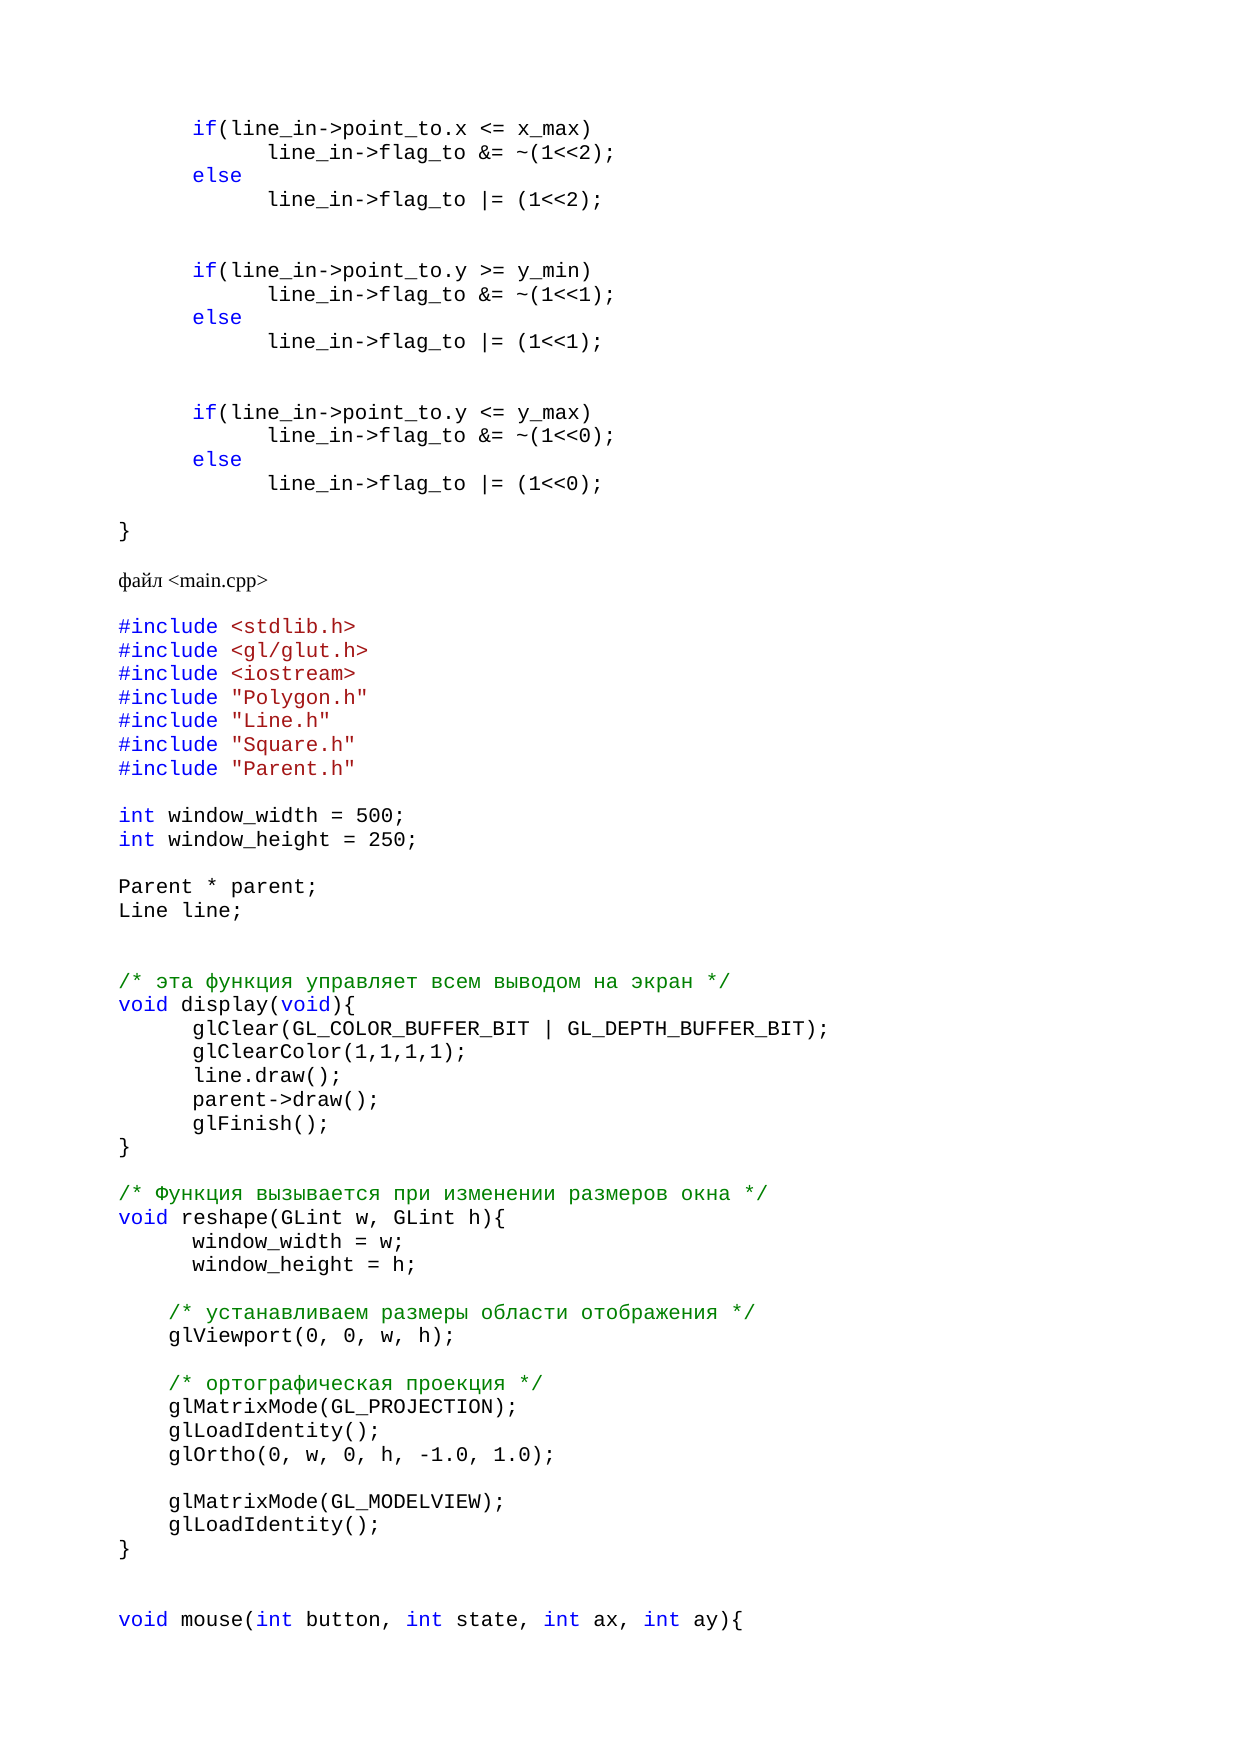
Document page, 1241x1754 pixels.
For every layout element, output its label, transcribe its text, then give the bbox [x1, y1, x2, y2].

text glMatrixMode(GL_PROJECTION); [118, 1396, 1122, 1420]
text void mouse(int button, int state, int ax, int ay){ [118, 1609, 1122, 1633]
text else [118, 307, 1122, 331]
text #include <iostream> [118, 663, 1122, 687]
text glViewport(0, 0, w, h); [118, 1325, 1122, 1349]
text window_height = h; [118, 1254, 1122, 1278]
text line_in->flag_to |= (1<<0); [118, 473, 1122, 496]
text glFinish(); [118, 1112, 1122, 1136]
text glOrtho(0, w, 0, h, -1.0, 1.0); [118, 1443, 1122, 1467]
text #include <gl/glut.h> [118, 639, 1122, 663]
text glLoadIdentity(); [118, 1420, 1122, 1443]
text line_in->flag_to |= (1<<2); [118, 189, 1122, 213]
text int window_height = 250; [118, 829, 1122, 852]
text if(line_in->point_to.y <= y_max) [118, 402, 1122, 426]
text window_width = w; [118, 1231, 1122, 1254]
text } [118, 520, 1122, 544]
text line_in->flag_to &= ~(1<<2); [118, 142, 1122, 165]
text glLoadIdentity(); [118, 1514, 1122, 1538]
text line_in->flag_to &= ~(1<<0); [118, 426, 1122, 449]
text line.draw(); [118, 1065, 1122, 1089]
text else [118, 165, 1122, 189]
text #include "Polygon.h" [118, 687, 1122, 711]
text glClearColor(1,1,1,1); [118, 1042, 1122, 1065]
text Parent * parent; [118, 876, 1122, 900]
text } [118, 1136, 1122, 1160]
text if(line_in->point_to.y >= y_min) [118, 260, 1122, 284]
text /* устанавливаем размеры области отображения */ [118, 1302, 1122, 1325]
text #include <stdlib.h> [118, 616, 1122, 639]
text Line line; [118, 900, 1122, 923]
text else [118, 449, 1122, 473]
text #include "Parent.h" [118, 758, 1122, 781]
text int window_width = 500; [118, 805, 1122, 829]
text glMatrixMode(GL_MODELVIEW); [118, 1491, 1122, 1514]
text /* Функция вызывается при изменении размеров окна */ [118, 1183, 1122, 1207]
text line_in->flag_to &= ~(1<<1); [118, 284, 1122, 307]
text } [118, 1538, 1122, 1562]
text if(line_in->point_to.x <= x_max) [118, 118, 1122, 142]
text /* ортографическая проекция */ [118, 1373, 1122, 1396]
text #include "Line.h" [118, 711, 1122, 734]
text /* эта функция управляет всем выводом на экран */ [118, 971, 1122, 994]
text void display(void){ [118, 994, 1122, 1018]
text void reshape(GLint w, GLint h){ [118, 1207, 1122, 1231]
text parent->draw(); [118, 1089, 1122, 1112]
text файл <main.cpp> [118, 568, 1122, 592]
text glClear(GL_COLOR_BUFFER_BIT | GL_DEPTH_BUFFER_BIT); [118, 1018, 1122, 1042]
text #include "Square.h" [118, 734, 1122, 758]
text line_in->flag_to |= (1<<1); [118, 331, 1122, 354]
